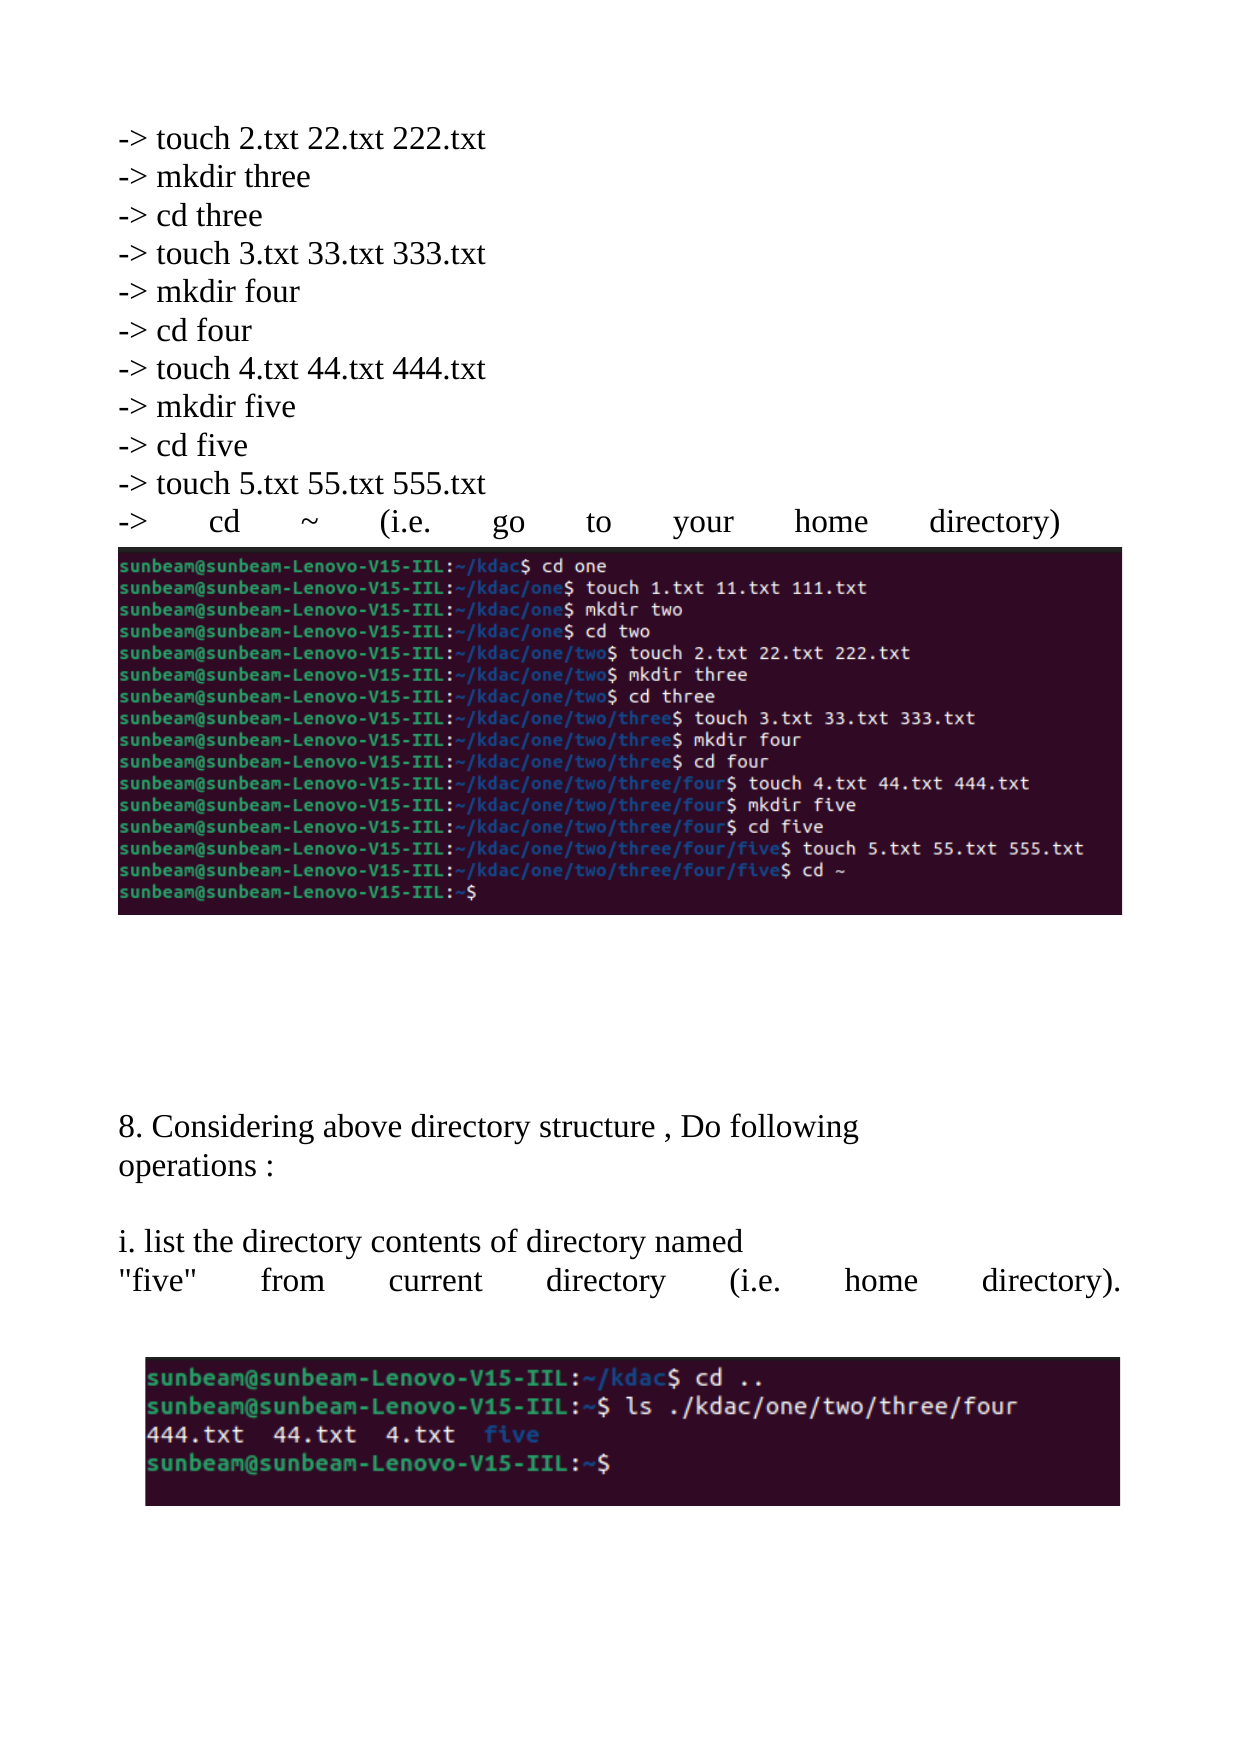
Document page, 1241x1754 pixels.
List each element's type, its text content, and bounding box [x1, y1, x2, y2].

text [118, 915, 1122, 1107]
text -> mkdir three [118, 156, 1122, 195]
text -> cd four [118, 310, 1122, 348]
text "five" from current directory (i.e. home directory). [118, 1260, 1122, 1582]
text 8. Considering above directory structure , Do following [118, 1107, 1122, 1145]
text -> cd five [118, 425, 1122, 463]
picture [145, 1357, 1121, 1506]
picture [118, 547, 1123, 915]
text -> mkdir five [118, 386, 1122, 425]
text -> touch 5.txt 55.txt 555.txt [118, 463, 1122, 501]
text -> mkdir four [118, 271, 1122, 310]
text -> cd ~ (i.e. go to your home directory) [118, 501, 1122, 547]
text -> touch 2.txt 22.txt 222.txt [118, 118, 1122, 156]
text -> touch 4.txt 44.txt 444.txt [118, 348, 1122, 386]
text -> cd three [118, 195, 1122, 233]
text operations : [118, 1145, 1122, 1183]
text i. list the directory contents of directory named [118, 1222, 1122, 1260]
text -> touch 3.txt 33.txt 333.txt [118, 233, 1122, 271]
